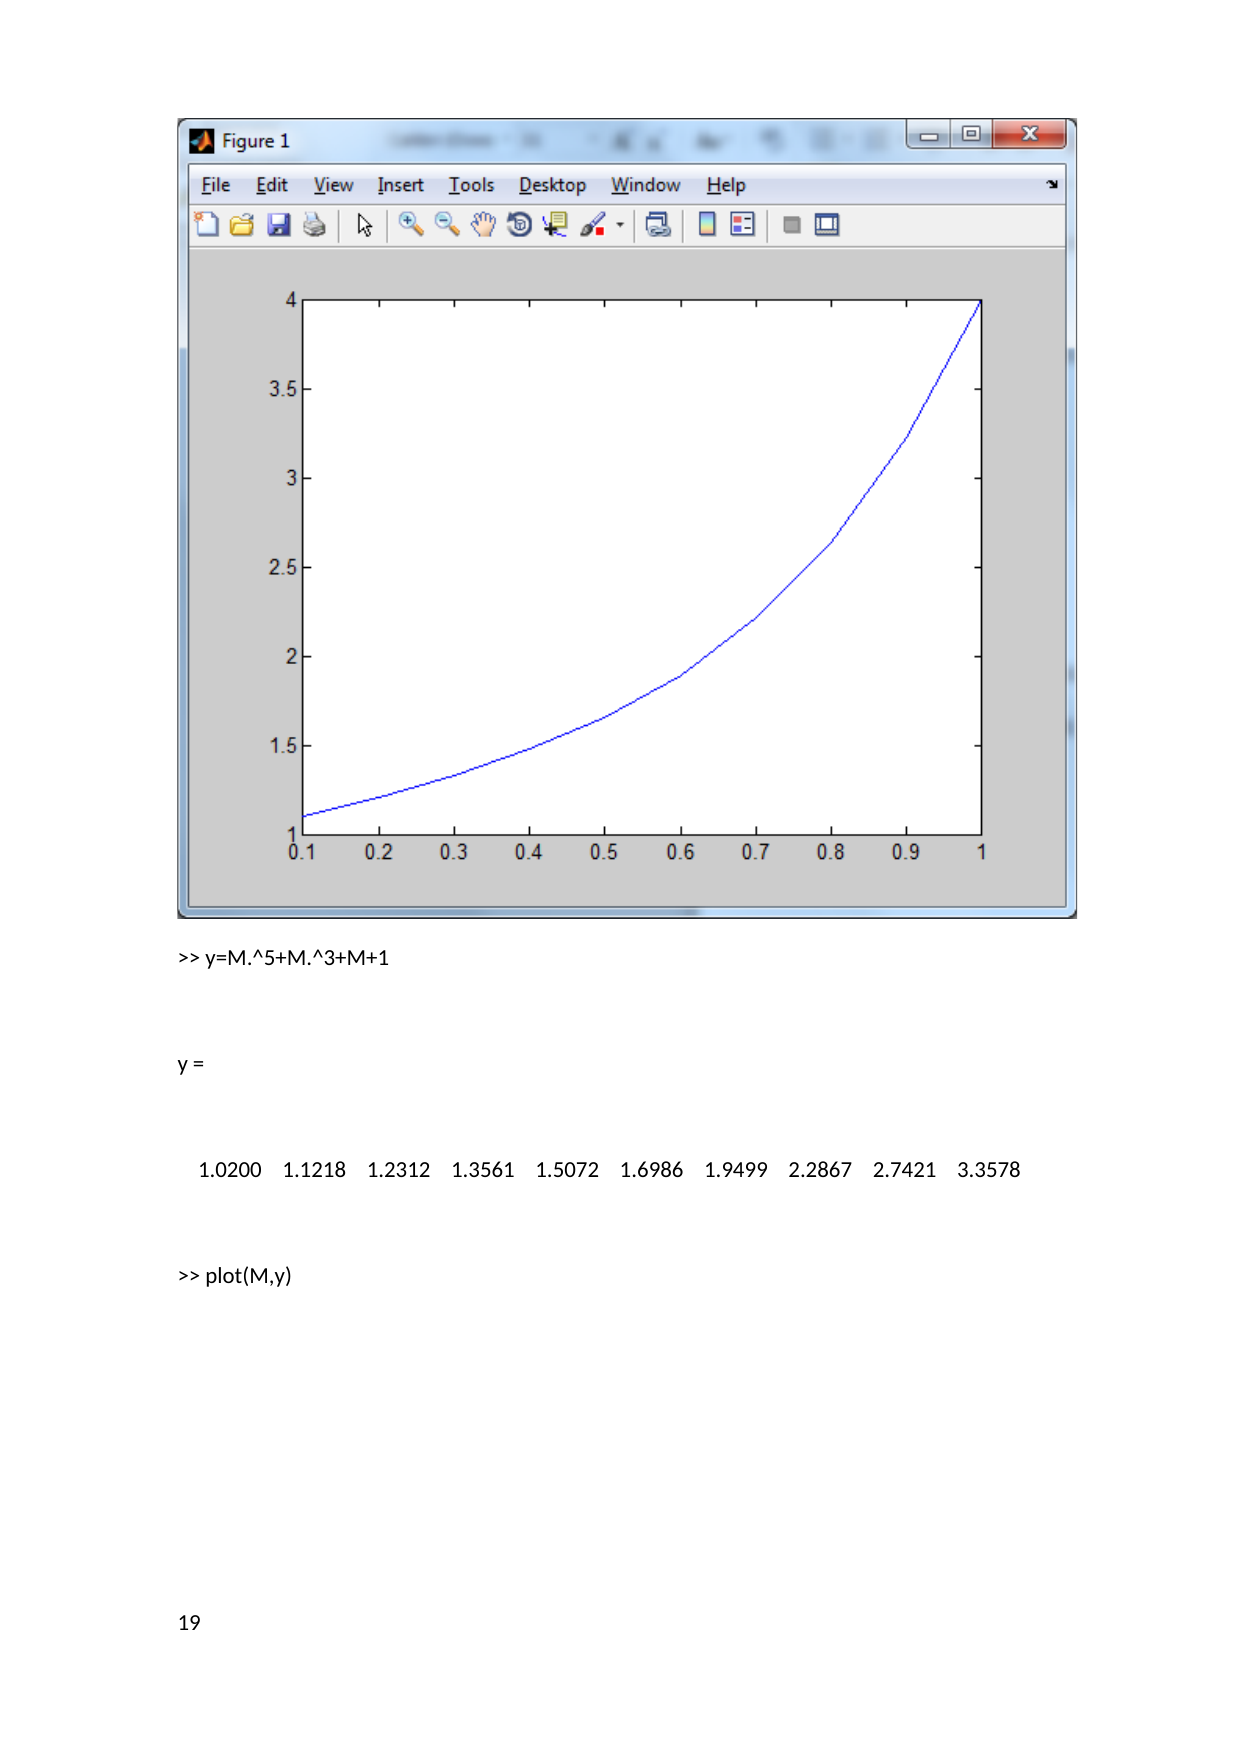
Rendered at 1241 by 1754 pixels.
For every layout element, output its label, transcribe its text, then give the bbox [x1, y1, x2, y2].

text >> plot(M,y) [177, 1261, 1152, 1289]
text y = [177, 1049, 1152, 1077]
text 1.0200 1.1218 1.2312 1.3561 1.5072 1.6986 1.9499 2.2867 2.7421 3.3578 [177, 1155, 1152, 1183]
picture [177, 118, 1078, 919]
text >> y=M.^5+M.^3+M+1 [177, 943, 1152, 971]
